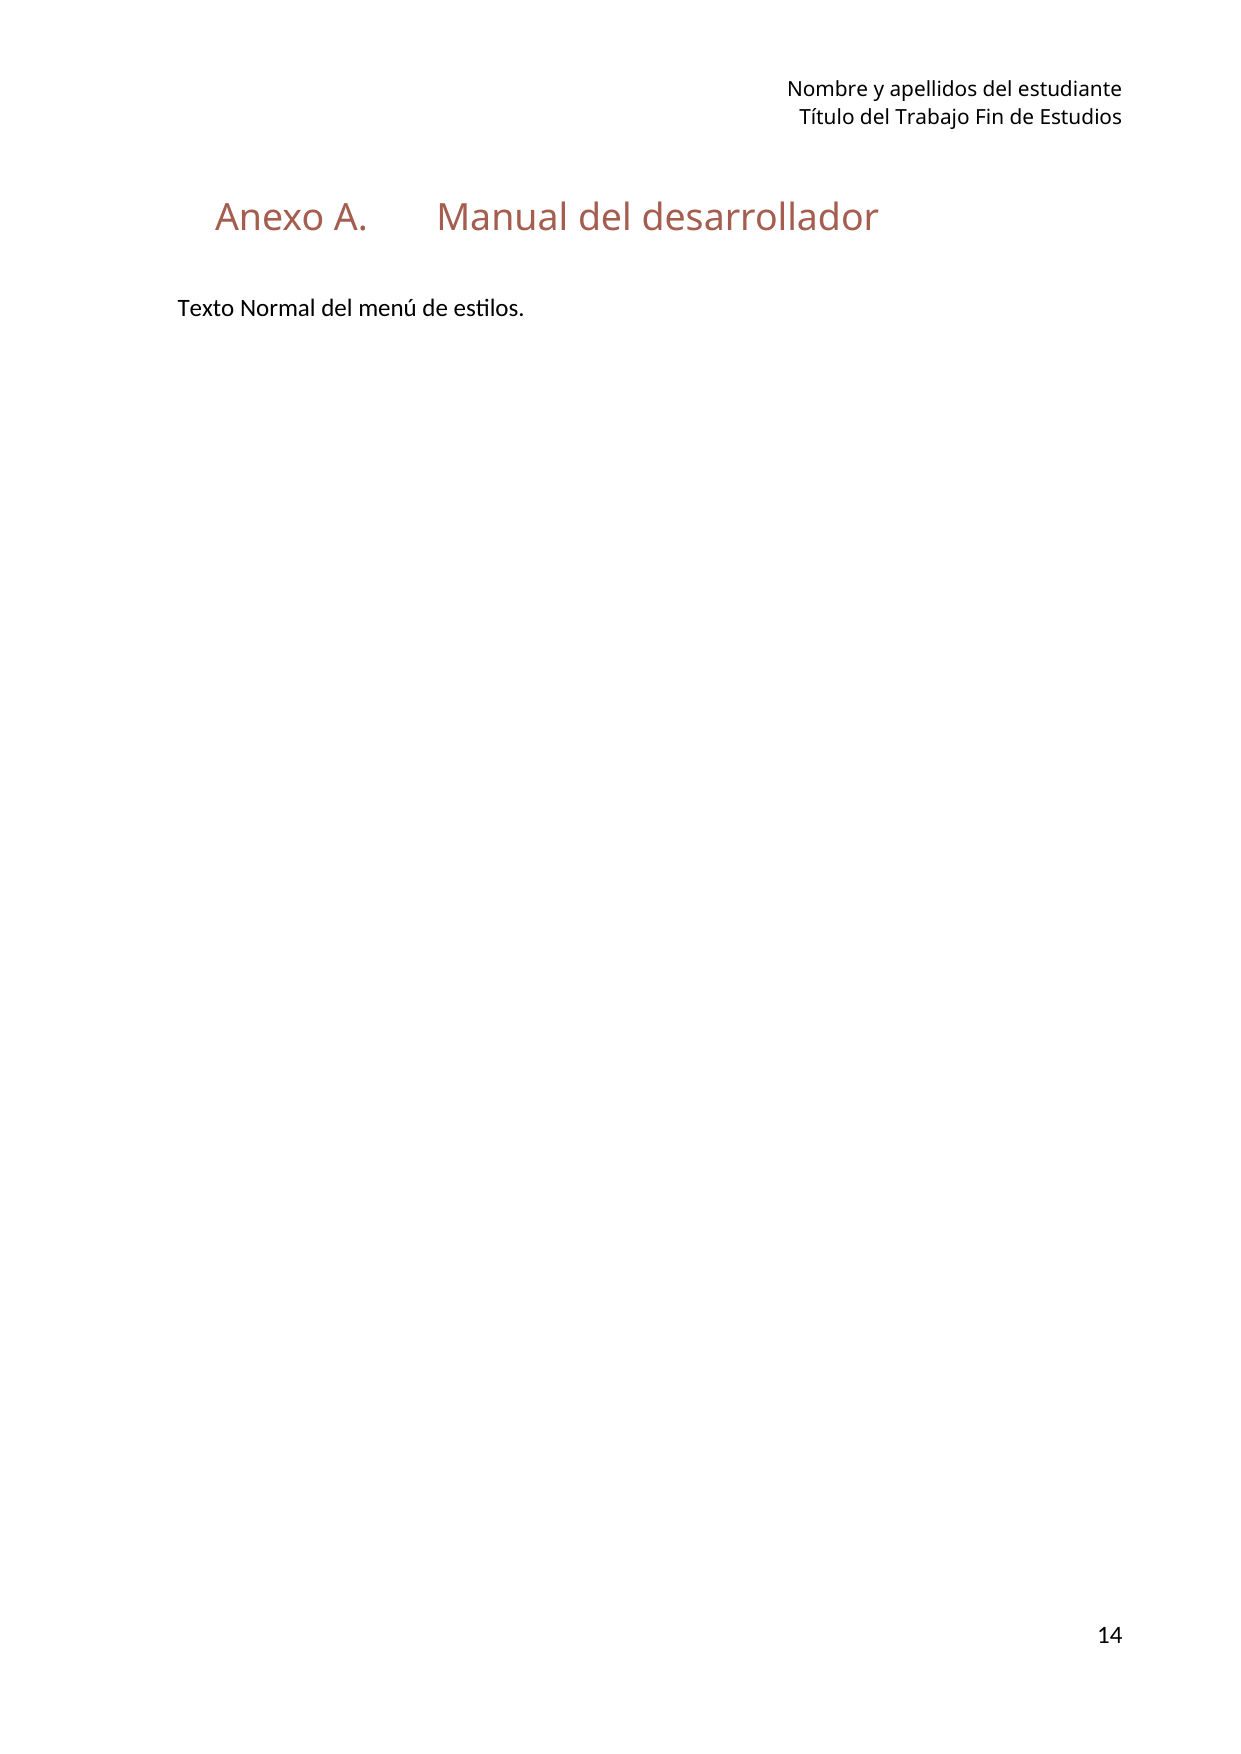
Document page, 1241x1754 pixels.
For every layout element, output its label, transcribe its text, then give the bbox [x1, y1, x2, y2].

text Texto Normal del menú de estilos. [177, 292, 1122, 323]
list Manual del desarrollador [215, 191, 1122, 242]
